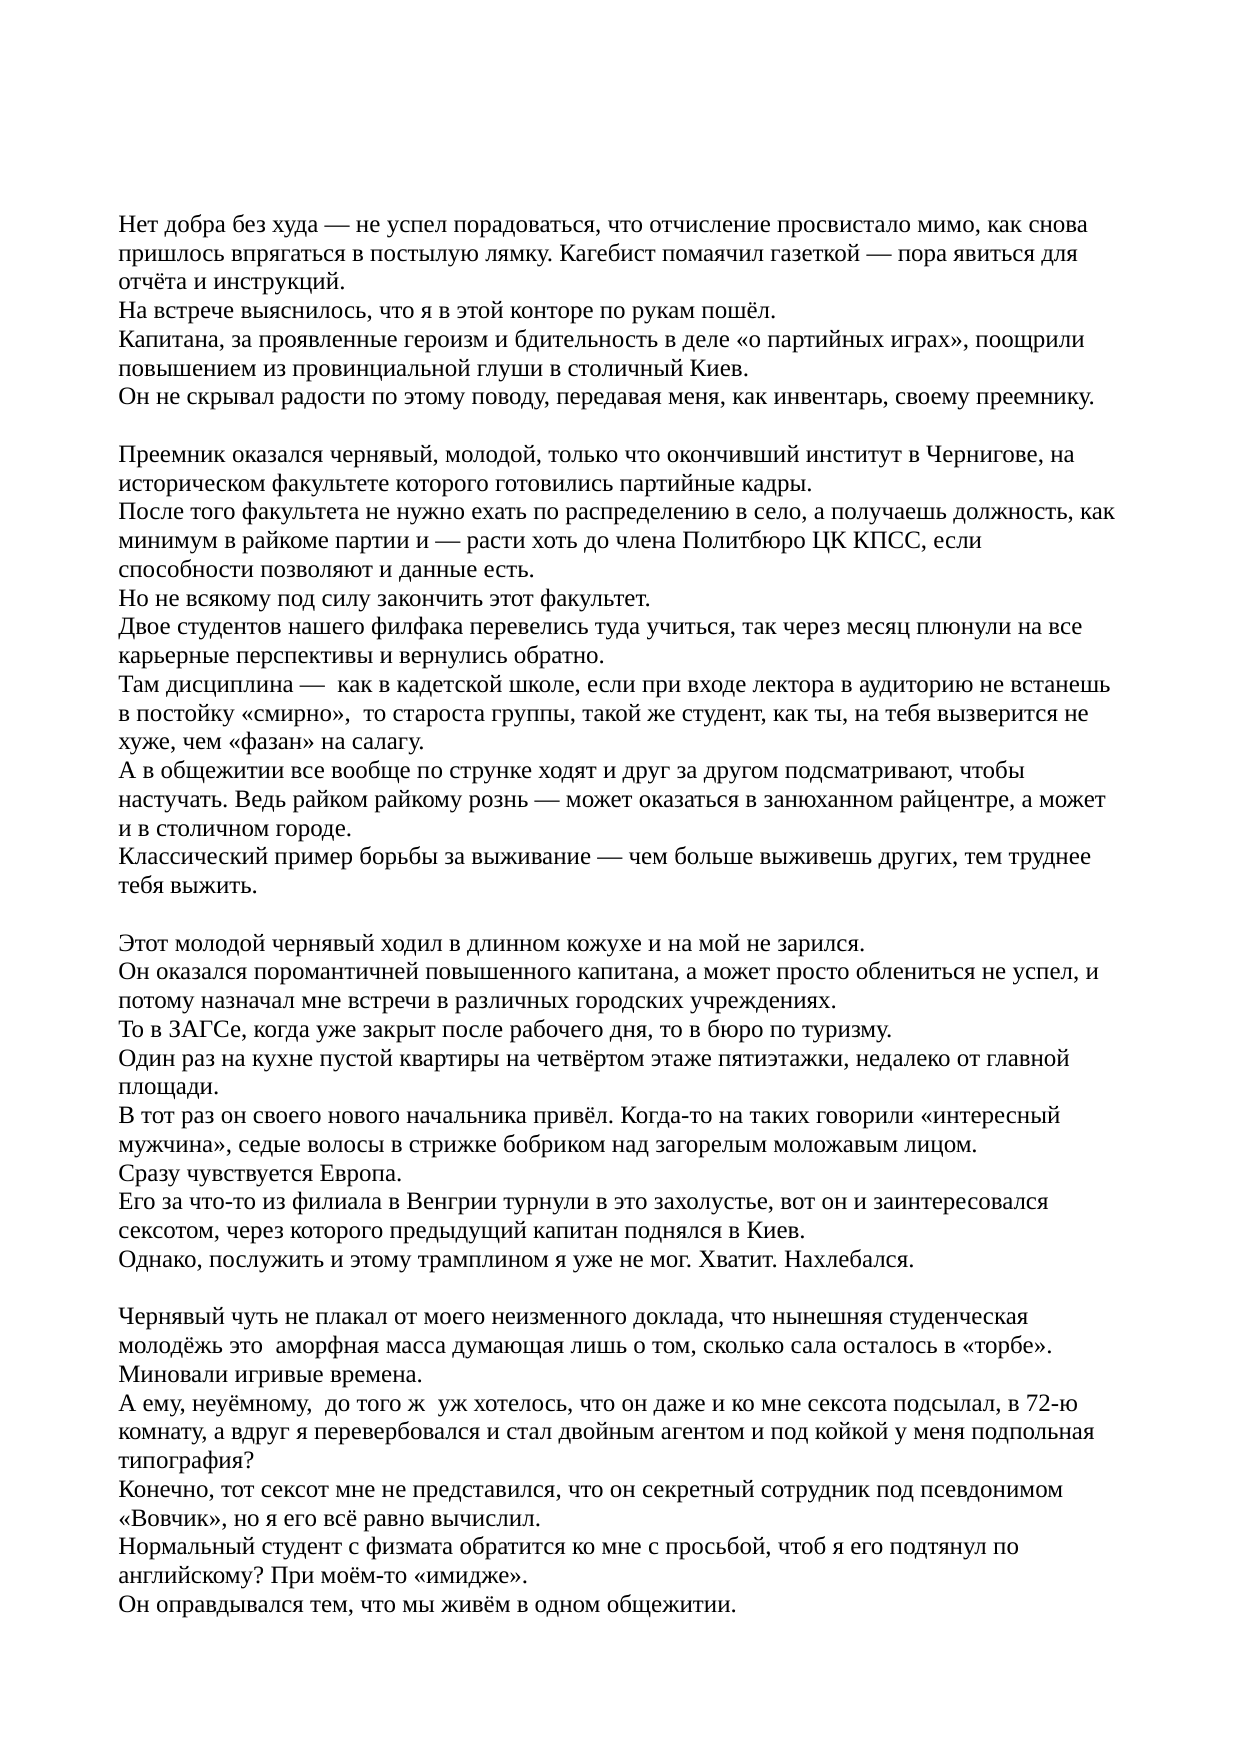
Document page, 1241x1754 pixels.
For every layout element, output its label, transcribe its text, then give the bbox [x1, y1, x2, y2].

text Миновали игривые времена. [118, 1359, 1122, 1388]
text Его за что-то из филиала в Венгрии турнули в это захолустье, вот он и заинтересовался сексотом, через которого предыдущий капитан поднялся в Киев. [118, 1186, 1122, 1244]
text То в ЗАГСе, когда уже закрыт после рабочего дня, то в бюро по туризму. [118, 1014, 1122, 1043]
text Классический пример борьбы за выживание — чем больше выживешь других, тем труднее тебя выжить. [118, 841, 1122, 899]
text А в общежитии все вообще по струнке ходят и друг за другом подсматривают, чтобы настучать. Ведь райком райкому рознь — может оказаться в занюханном райцентре, а может и в столичном городе. [118, 755, 1122, 841]
text Двое студентов нашего филфака перевелись туда учиться, так через месяц плюнули на все карьерные перспективы и вернулись обратно. [118, 611, 1122, 669]
text Этот молодой чернявый ходил в длинном кожухе и на мой не зарился. [118, 928, 1122, 956]
text Один раз на кухне пустой квартиры на четвёртом этаже пятиэтажки, недалеко от главной площади. [118, 1043, 1122, 1100]
text А ему, неуёмному, до того ж уж хотелось, что он даже и ко мне сексота подсылал, в 72-ю комнату, а вдруг я перевербовался и стал двойным агентом и под койкой у меня подпольная типография? [118, 1388, 1122, 1474]
text В тот раз он своего нового начальника привёл. Когда-то на таких говорили «интересный мужчина», седые волосы в стрижке бобриком над загорелым моложавым лицом. [118, 1100, 1122, 1158]
text Там дисциплина — как в кадетской школе, если при входе лектора в аудиторию не встанешь в постойку «смирно», то староста группы, такой же студент, как ты, на тебя вызверится не хуже, чем «фазан» на салагу. [118, 669, 1122, 755]
text Чернявый чуть не плакал от моего неизменного доклада, что нынешняя студенческая молодёжь это аморфная масса думающая лишь о том, сколько сала осталось в «торбе». [118, 1301, 1122, 1359]
text Однако, послужить и этому трамплином я уже не мог. Хватит. Нахлебался. [118, 1244, 1122, 1273]
text На встрече выяснилось, что я в этой конторе по рукам пошёл. [118, 295, 1122, 324]
text Но не всякому под силу закончить этот факультет. [118, 583, 1122, 611]
text Преемник оказался чернявый, молодой, только что окончивший институт в Чернигове, на историческом факультете которого готовились партийные кадры. [118, 439, 1122, 496]
text Конечно, тот сексот мне не представился, что он секретный сотрудник под псевдонимом «Вовчик», но я его всё равно вычислил. [118, 1474, 1122, 1531]
text Нет добра без худа — не успел порадоваться, что отчисление просвистало мимо, как снова пришлось впрягаться в постылую лямку. Кагебист помаячил газеткой — пора явиться для отчёта и инструкций. [118, 209, 1122, 295]
text Он оправдывался тем, что мы живём в одном общежитии. [118, 1589, 1122, 1618]
text Он не скрывал радости по этому поводу, передавая меня, как инвентарь, своему преемнику. [118, 381, 1122, 410]
text После того факультета не нужно ехать по распределению в село, а получаешь должность, как минимум в райкоме партии и — расти хоть до члена Политбюро ЦК КПСС, если способности позволяют и данные есть. [118, 496, 1122, 583]
text Капитана, за проявленные героизм и бдительность в деле «о партийных играх», поощрили повышением из провинциальной глуши в столичный Киев. [118, 324, 1122, 381]
text Сразу чувствуется Европа. [118, 1158, 1122, 1186]
text Нормальный студент с физмата обратится ко мне с просьбой, чтоб я его подтянул по английскому? При моём-то «имидже». [118, 1531, 1122, 1589]
text Он оказался поромантичней повышенного капитана, а может просто облениться не успел, и потому назначал мне встречи в различных городских учреждениях. [118, 956, 1122, 1014]
